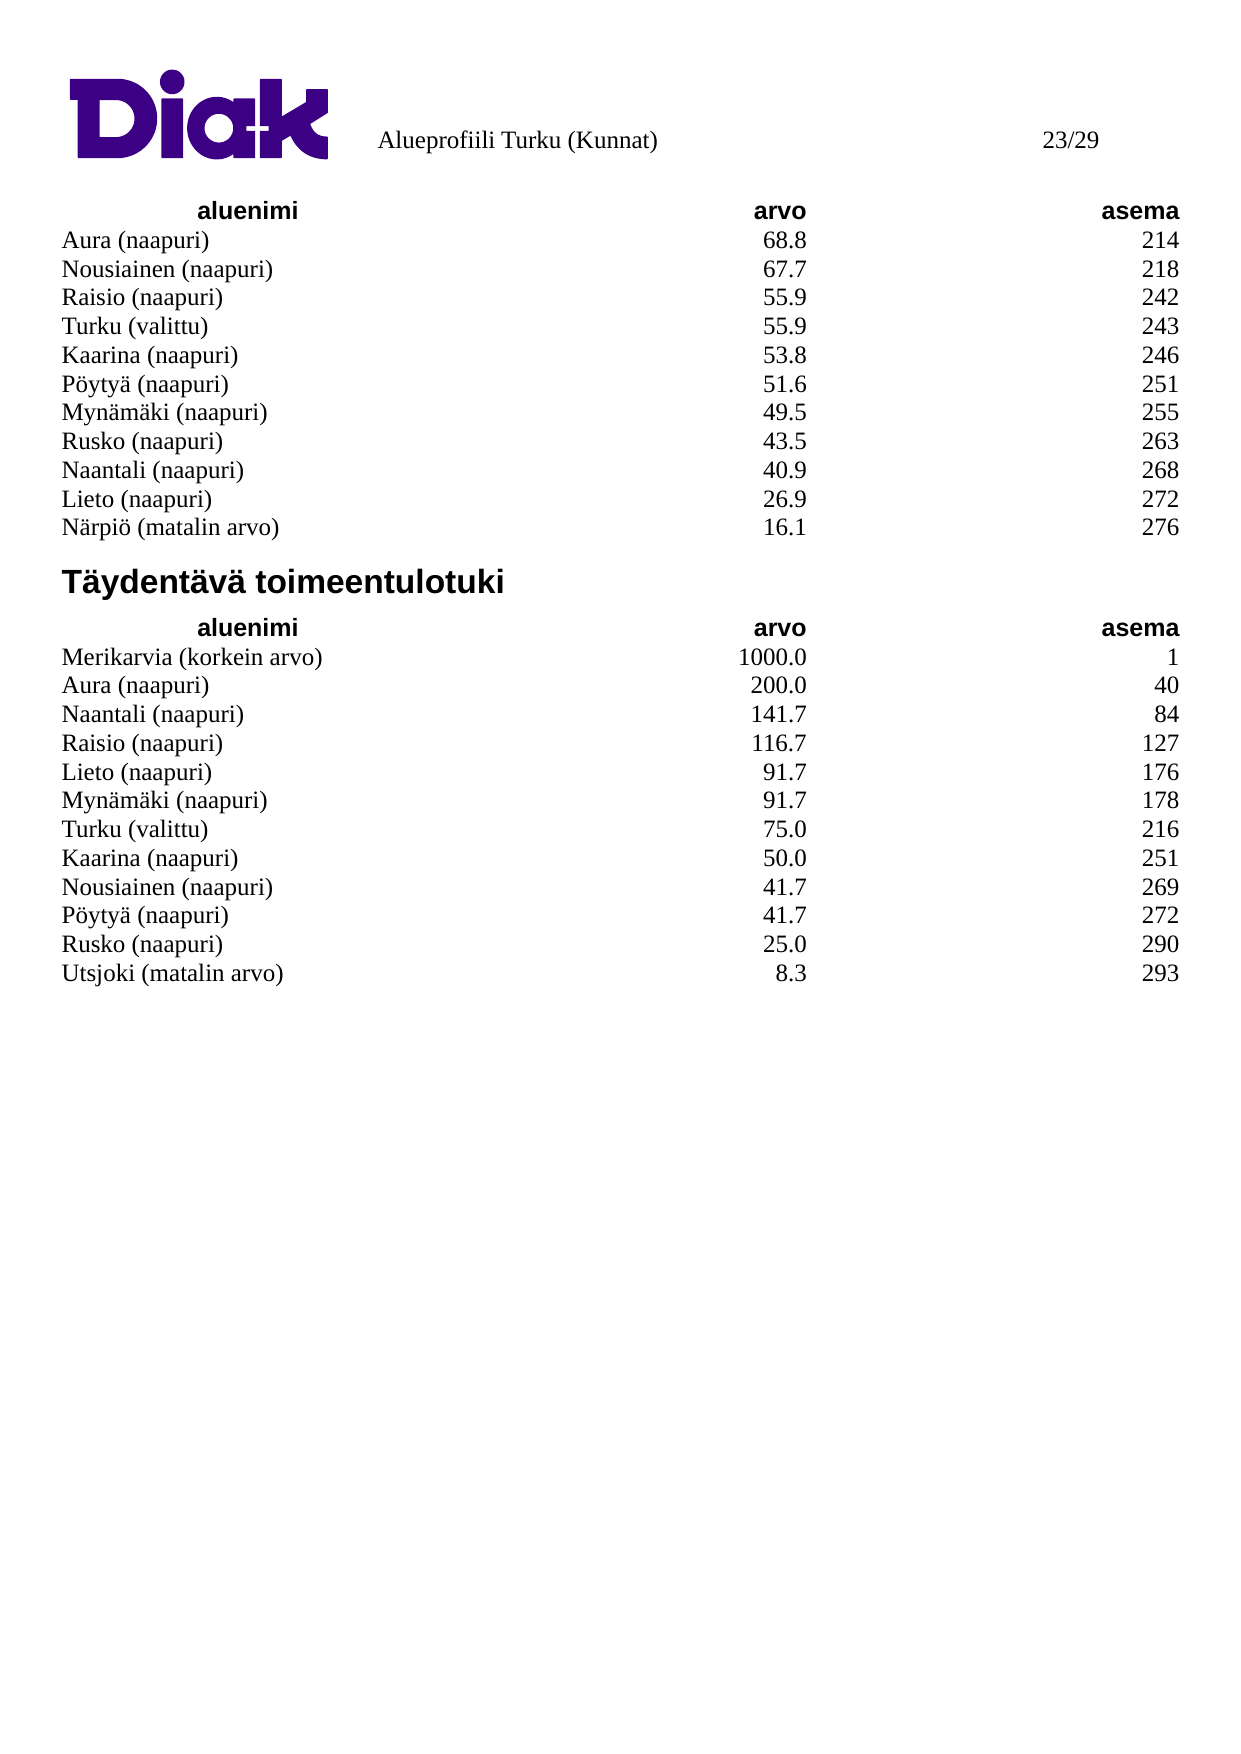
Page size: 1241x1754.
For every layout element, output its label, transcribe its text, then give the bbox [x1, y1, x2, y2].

table_cell 293 [806, 958, 1179, 987]
table_cell 214 [806, 225, 1179, 254]
table_cell 55.9 [434, 311, 806, 340]
table_cell Raisio (naapuri) [61, 728, 434, 757]
table_cell 218 [806, 254, 1179, 282]
table_cell 40.9 [434, 455, 806, 484]
table_cell 91.7 [434, 757, 806, 786]
table_cell 1000.0 [434, 642, 806, 671]
table_cell 67.7 [434, 254, 806, 282]
table_cell Mynämäki (naapuri) [61, 786, 434, 814]
table_cell 40 [806, 671, 1179, 699]
table_header arvo [434, 196, 806, 225]
table_cell 178 [806, 786, 1179, 814]
table_cell Närpiö (matalin arvo) [61, 513, 434, 541]
table_header asema [806, 613, 1179, 642]
table_cell 263 [806, 426, 1179, 455]
table_header aluenimi [61, 196, 434, 225]
table_cell Nousiainen (naapuri) [61, 872, 434, 901]
table_cell 53.8 [434, 340, 806, 369]
table_cell 176 [806, 757, 1179, 786]
table_cell 290 [806, 929, 1179, 958]
table_cell Pöytyä (naapuri) [61, 901, 434, 929]
table_cell Merikarvia (korkein arvo) [61, 642, 434, 671]
table_cell Lieto (naapuri) [61, 757, 434, 786]
table_cell Raisio (naapuri) [61, 283, 434, 311]
table_cell Rusko (naapuri) [61, 426, 434, 455]
table_cell 200.0 [434, 671, 806, 699]
table_cell 50.0 [434, 843, 806, 872]
table_cell 268 [806, 455, 1179, 484]
table_cell 242 [806, 283, 1179, 311]
table_cell 216 [806, 814, 1179, 843]
table_cell Aura (naapuri) [61, 225, 434, 254]
table_cell 51.6 [434, 369, 806, 397]
table_cell 91.7 [434, 786, 806, 814]
table_cell 41.7 [434, 872, 806, 901]
table_cell 141.7 [434, 699, 806, 728]
table_cell 55.9 [434, 283, 806, 311]
table_cell 41.7 [434, 901, 806, 929]
table_cell 68.8 [434, 225, 806, 254]
table_cell Lieto (naapuri) [61, 484, 434, 512]
table_cell Pöytyä (naapuri) [61, 369, 434, 397]
table_cell Kaarina (naapuri) [61, 340, 434, 369]
table_cell Nousiainen (naapuri) [61, 254, 434, 282]
table_cell 272 [806, 901, 1179, 929]
table_cell Naantali (naapuri) [61, 699, 434, 728]
table_header aluenimi [61, 613, 434, 642]
table_cell Rusko (naapuri) [61, 929, 434, 958]
table_cell Turku (valittu) [61, 814, 434, 843]
table_cell Aura (naapuri) [61, 671, 434, 699]
table_cell 1 [806, 642, 1179, 671]
table_cell 269 [806, 872, 1179, 901]
table_cell 26.9 [434, 484, 806, 512]
table_cell Kaarina (naapuri) [61, 843, 434, 872]
table_cell 251 [806, 843, 1179, 872]
subtitle Täydentävä toimeentulotuki [61, 562, 1179, 601]
table_cell 272 [806, 484, 1179, 512]
table_cell 243 [806, 311, 1179, 340]
table_cell 75.0 [434, 814, 806, 843]
table_cell 251 [806, 369, 1179, 397]
table_cell 25.0 [434, 929, 806, 958]
table_cell 84 [806, 699, 1179, 728]
table_cell 276 [806, 513, 1179, 541]
table_cell Naantali (naapuri) [61, 455, 434, 484]
table_cell Turku (valittu) [61, 311, 434, 340]
table_cell 43.5 [434, 426, 806, 455]
table_cell 8.3 [434, 958, 806, 987]
table_cell 127 [806, 728, 1179, 757]
table_header asema [806, 196, 1179, 225]
table_cell 49.5 [434, 398, 806, 426]
table_cell 255 [806, 398, 1179, 426]
table_cell Mynämäki (naapuri) [61, 398, 434, 426]
table_cell 116.7 [434, 728, 806, 757]
table_header arvo [434, 613, 806, 642]
table_cell Utsjoki (matalin arvo) [61, 958, 434, 987]
table_cell 16.1 [434, 513, 806, 541]
table_cell 246 [806, 340, 1179, 369]
